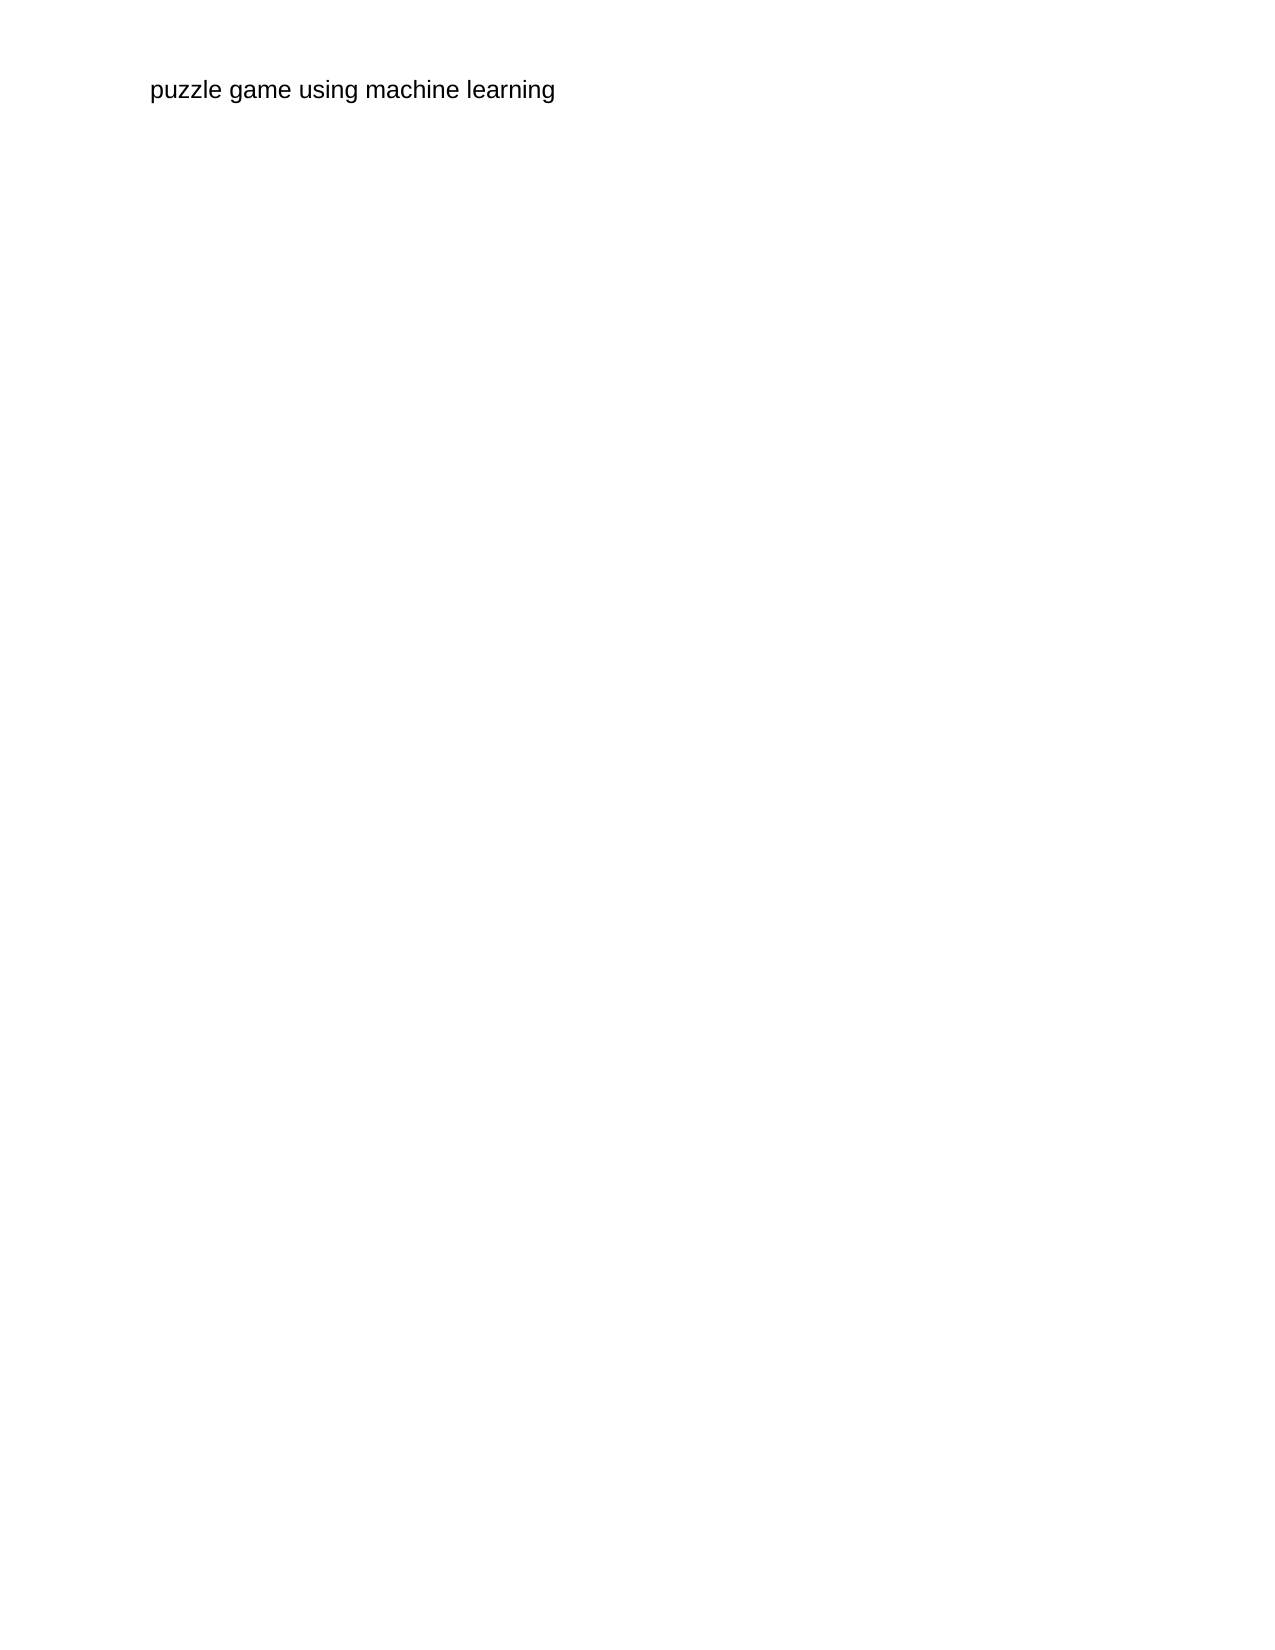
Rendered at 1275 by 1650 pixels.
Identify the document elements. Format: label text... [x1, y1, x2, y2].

text puzzle game using machine learning [150, 75, 1125, 104]
